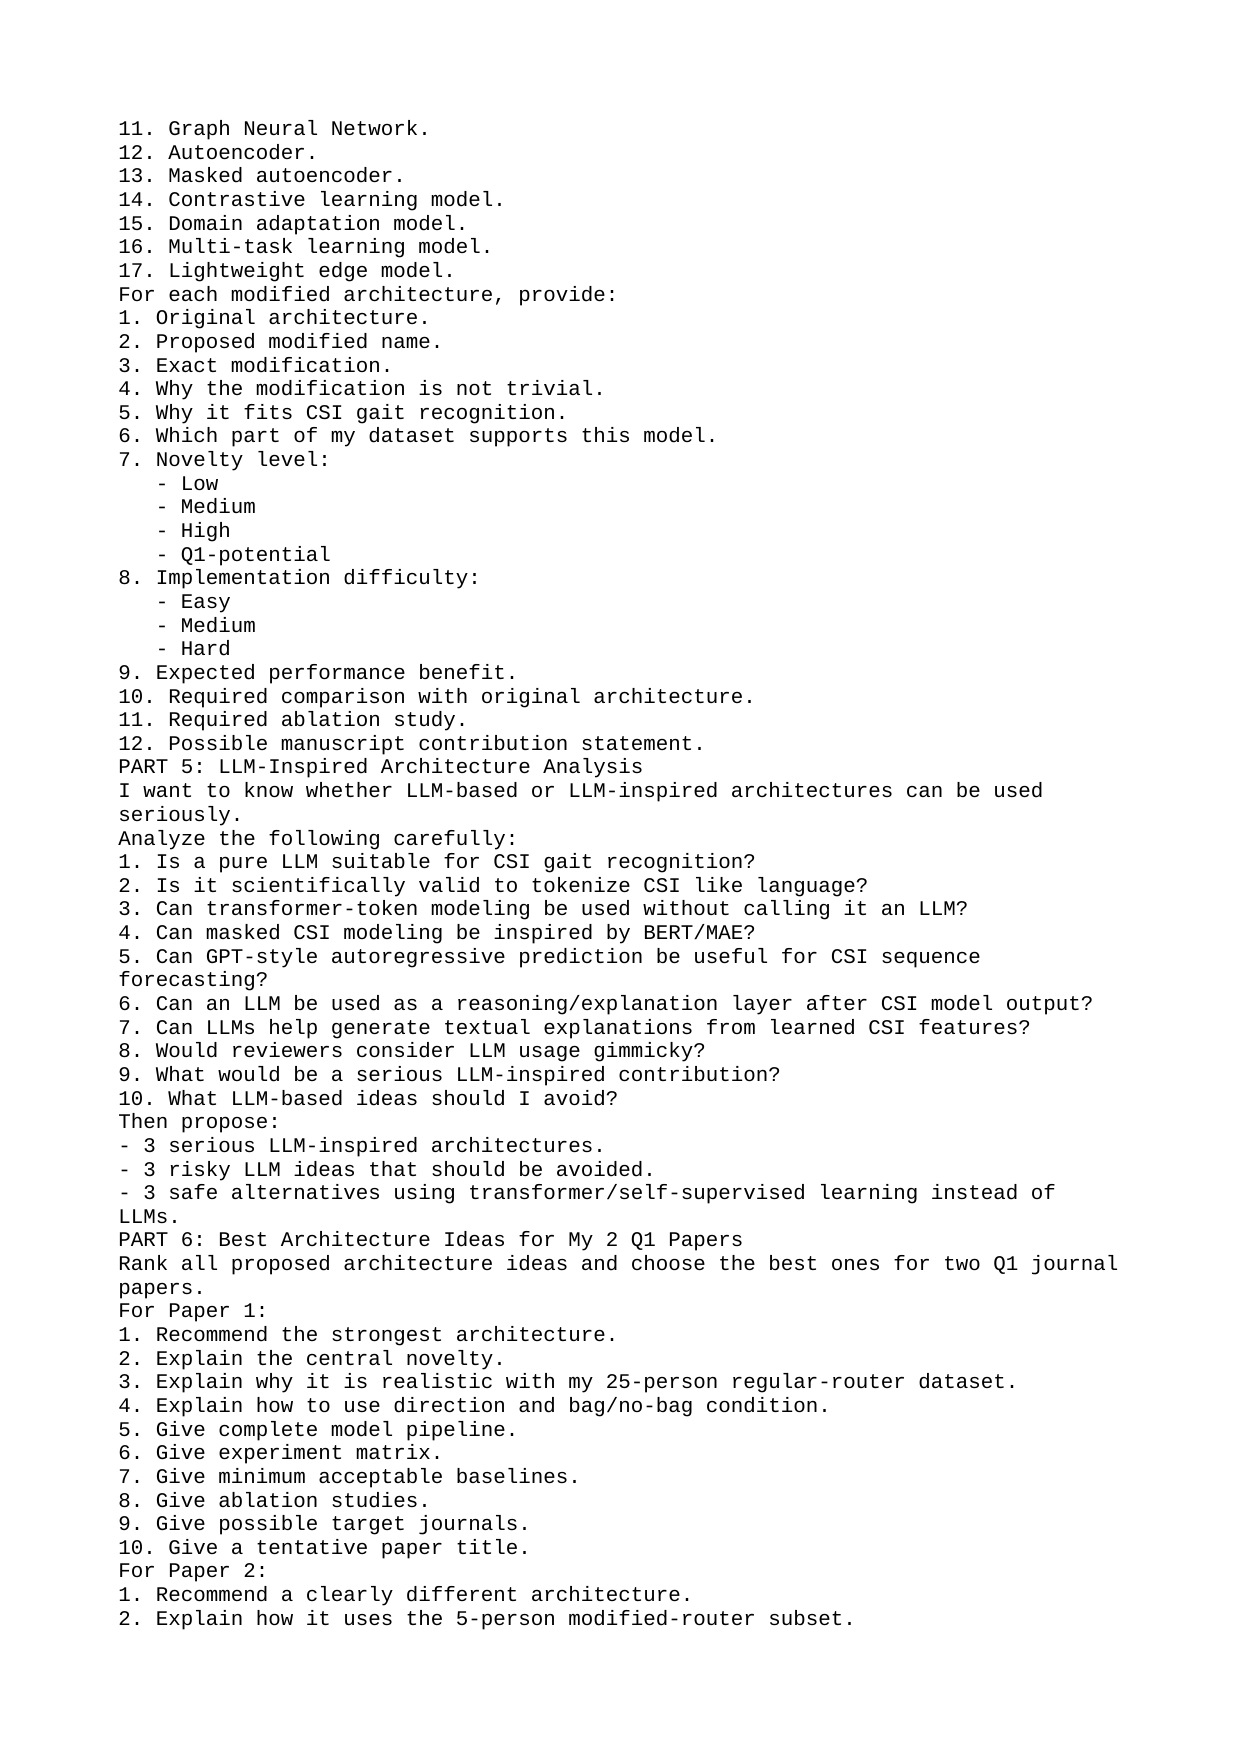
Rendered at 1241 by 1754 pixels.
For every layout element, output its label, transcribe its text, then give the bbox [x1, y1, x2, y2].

text PART 5: LLM-Inspired Architecture Analysis [118, 757, 1122, 780]
text 15. Domain adaptation model. [118, 213, 1122, 236]
text 6. Which part of my dataset supports this model. [118, 426, 1122, 449]
text 5. Give complete model pipeline. [118, 1419, 1122, 1442]
text Rank all proposed architecture ideas and choose the best ones for two Q1 journal papers. [118, 1253, 1122, 1300]
text 8. Would reviewers consider LLM usage gimmicky? [118, 1040, 1122, 1064]
text - Low [118, 473, 1122, 496]
text - 3 safe alternatives using transformer/self-supervised learning instead of LLMs. [118, 1182, 1122, 1229]
text Then propose: [118, 1111, 1122, 1135]
text 4. Why the modification is not trivial. [118, 378, 1122, 402]
text 8. Implementation difficulty: [118, 567, 1122, 591]
text I want to know whether LLM-based or LLM-inspired architectures can be used seriously. [118, 780, 1122, 827]
text For each modified architecture, provide: [118, 284, 1122, 307]
text 3. Exact modification. [118, 354, 1122, 378]
text 4. Explain how to use direction and bag/no-bag condition. [118, 1395, 1122, 1419]
text 6. Give experiment matrix. [118, 1442, 1122, 1466]
text 6. Can an LLM be used as a reasoning/explanation layer after CSI model output? [118, 993, 1122, 1017]
text 2. Explain the central novelty. [118, 1348, 1122, 1371]
text 7. Novelty level: [118, 449, 1122, 473]
text 3. Explain why it is realistic with my 25-person regular-router dataset. [118, 1371, 1122, 1395]
text 17. Lightweight edge model. [118, 260, 1122, 284]
text 12. Possible manuscript contribution statement. [118, 733, 1122, 757]
text PART 6: Best Architecture Ideas for My 2 Q1 Papers [118, 1229, 1122, 1253]
text - High [118, 520, 1122, 544]
text - Medium [118, 496, 1122, 520]
text 7. Give minimum acceptable baselines. [118, 1466, 1122, 1489]
text 8. Give ablation studies. [118, 1489, 1122, 1513]
text 2. Explain how it uses the 5-person modified-router subset. [118, 1608, 1122, 1631]
text 5. Why it fits CSI gait recognition. [118, 402, 1122, 426]
text 2. Is it scientifically valid to tokenize CSI like language? [118, 875, 1122, 898]
text For Paper 1: [118, 1300, 1122, 1324]
text - 3 risky LLM ideas that should be avoided. [118, 1158, 1122, 1182]
text 11. Required ablation study. [118, 709, 1122, 733]
text 13. Masked autoencoder. [118, 165, 1122, 189]
text - Medium [118, 615, 1122, 638]
text 9. Give possible target journals. [118, 1513, 1122, 1537]
text 1. Is a pure LLM suitable for CSI gait recognition? [118, 851, 1122, 875]
text Analyze the following carefully: [118, 827, 1122, 851]
text 1. Recommend a clearly different architecture. [118, 1584, 1122, 1608]
text 1. Recommend the strongest architecture. [118, 1324, 1122, 1348]
text - 3 serious LLM-inspired architectures. [118, 1135, 1122, 1158]
text 4. Can masked CSI modeling be inspired by BERT/MAE? [118, 922, 1122, 946]
text 11. Graph Neural Network. [118, 118, 1122, 142]
text For Paper 2: [118, 1561, 1122, 1584]
text 10. What LLM-based ideas should I avoid? [118, 1088, 1122, 1111]
text 3. Can transformer-token modeling be used without calling it an LLM? [118, 898, 1122, 922]
text 14. Contrastive learning model. [118, 189, 1122, 213]
text 1. Original architecture. [118, 307, 1122, 331]
text 10. Give a tentative paper title. [118, 1537, 1122, 1561]
text 12. Autoencoder. [118, 142, 1122, 165]
text 2. Proposed modified name. [118, 331, 1122, 354]
text 16. Multi-task learning model. [118, 236, 1122, 260]
text 10. Required comparison with original architecture. [118, 686, 1122, 709]
text - Q1-potential [118, 544, 1122, 567]
text 9. Expected performance benefit. [118, 662, 1122, 686]
text 5. Can GPT-style autoregressive prediction be useful for CSI sequence forecasting? [118, 946, 1122, 993]
text 7. Can LLMs help generate textual explanations from learned CSI features? [118, 1017, 1122, 1040]
text 9. What would be a serious LLM-inspired contribution? [118, 1064, 1122, 1088]
text - Easy [118, 591, 1122, 615]
text - Hard [118, 638, 1122, 662]
